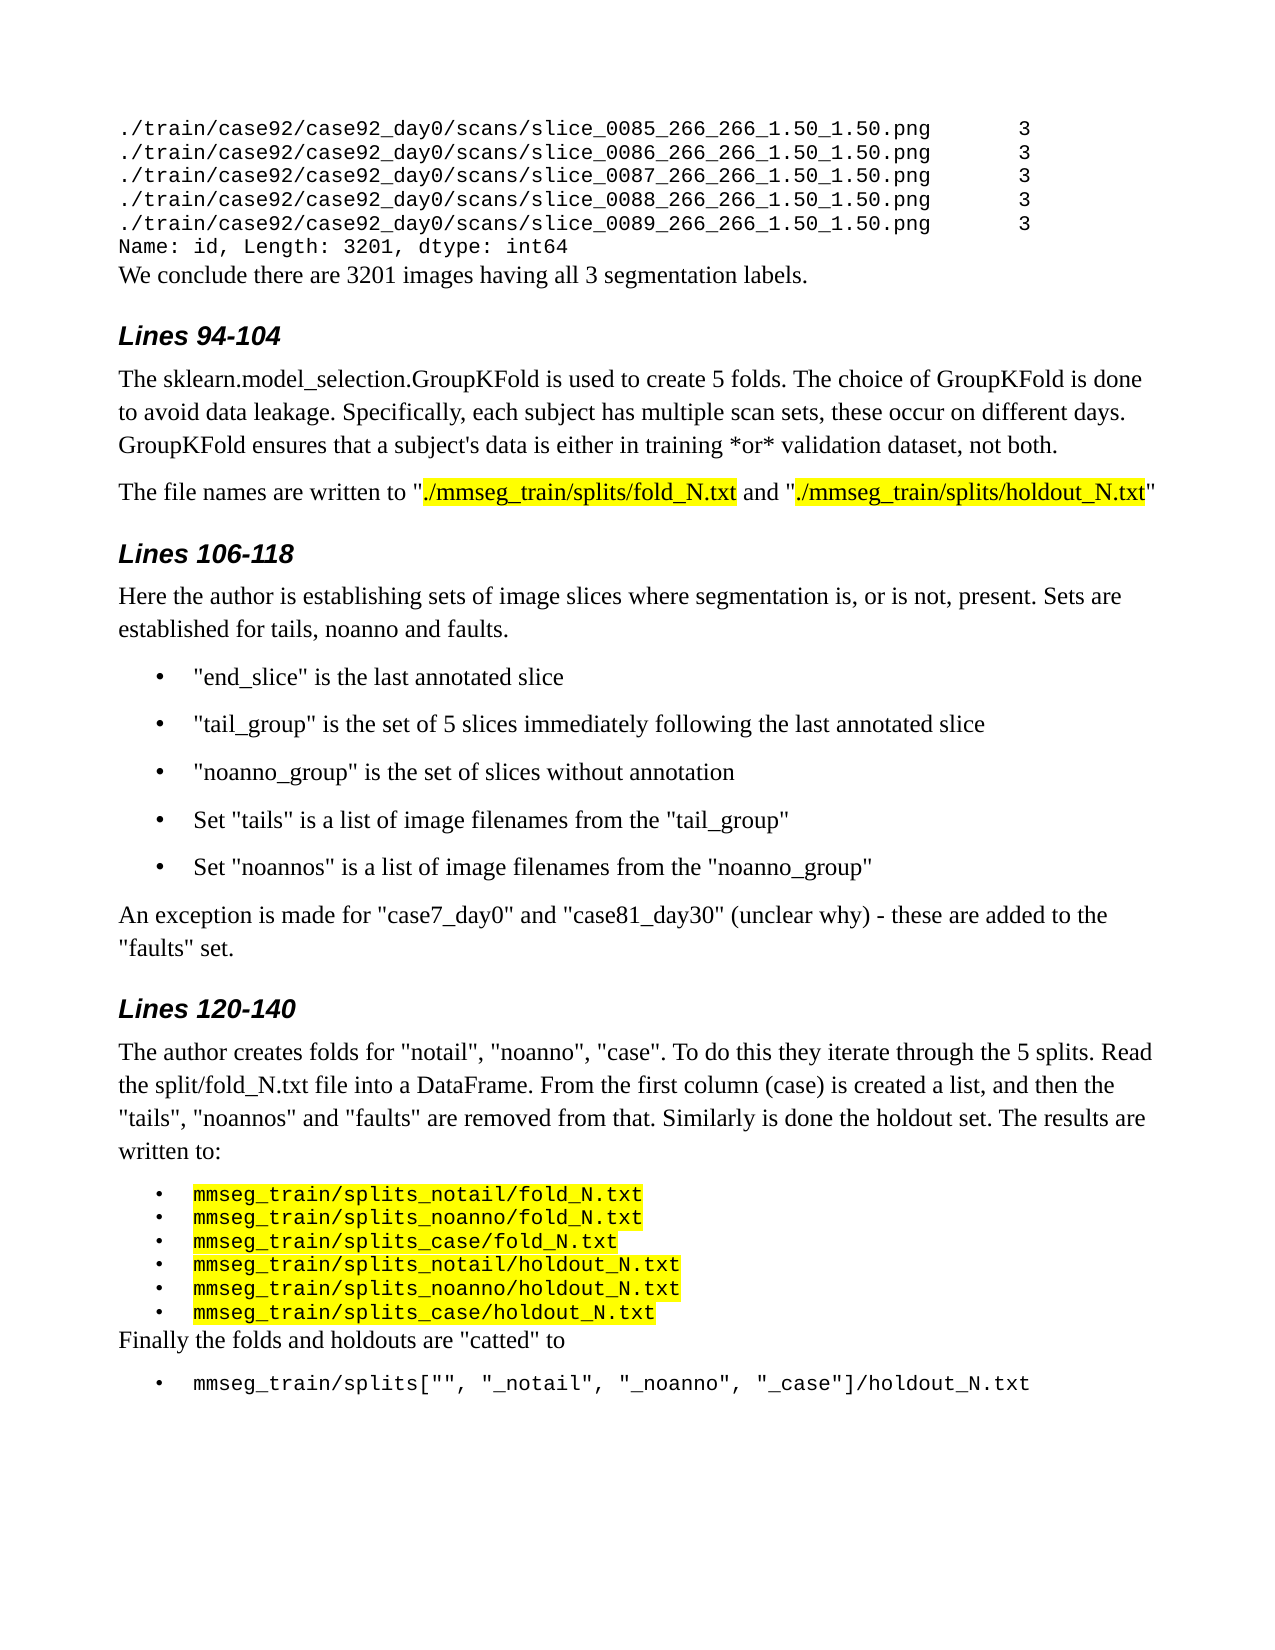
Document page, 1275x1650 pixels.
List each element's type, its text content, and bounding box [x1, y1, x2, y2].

list mmseg_train/splits_noanno/fold_N.txt [156, 1207, 1157, 1231]
text ./train/case92/case92_day0/scans/slice_0085_266_266_1.50_1.50.png 3 [118, 118, 1157, 142]
subtitle Lines 94-104 [118, 320, 1157, 351]
text ./train/case92/case92_day0/scans/slice_0089_266_266_1.50_1.50.png 3 [118, 213, 1157, 236]
subtitle Lines 106-118 [118, 538, 1157, 569]
text ./train/case92/case92_day0/scans/slice_0088_266_266_1.50_1.50.png 3 [118, 189, 1157, 213]
list Set "noannos" is a list of image filenames from the "noanno_group" [156, 852, 1157, 881]
text ./train/case92/case92_day0/scans/slice_0086_266_266_1.50_1.50.png 3 [118, 142, 1157, 165]
list mmseg_train/splits_notail/holdout_N.txt [156, 1254, 1157, 1278]
text The sklearn.model_selection.GroupKFold is used to create 5 folds. The choice of GroupKFold is done to avoid data leakage. Specifically, each subject has multiple scan sets, these occur on different days. GroupKFold ensures that a subject's data is either in training *or* validation dataset, not both. [118, 364, 1157, 459]
list mmseg_train/splits_notail/fold_N.txt [156, 1183, 1157, 1207]
list "end_slice" is the last annotated slice [156, 662, 1157, 691]
text Here the author is establishing sets of image slices where segmentation is, or is not, present. Sets are established for tails, noanno and faults. [118, 581, 1157, 643]
text Name: id, Length: 3201, dtype: int64 [118, 236, 1157, 260]
list mmseg_train/splits["", "_notail", "_noanno", "_case"]/holdout_N.txt [156, 1373, 1157, 1397]
subtitle Lines 120-140 [118, 993, 1157, 1024]
text An exception is made for "case7_day0" and "case81_day30" (unclear why) - these are added to the "faults" set. [118, 900, 1157, 962]
text The author creates folds for "notail", "noanno", "case". To do this they iterate through the 5 splits. Read the split/fold_N.txt file into a DataFrame. From the first column (case) is created a list, and then the "tails", "noannos" and "faults" are removed from that. Similarly is done the holdout set. The results are written to: [118, 1037, 1157, 1165]
list mmseg_train/splits_case/fold_N.txt [156, 1231, 1157, 1254]
list mmseg_train/splits_noanno/holdout_N.txt [156, 1278, 1157, 1302]
list mmseg_train/splits_case/holdout_N.txt [156, 1302, 1157, 1325]
text Finally the folds and holdouts are "catted" to [118, 1325, 1157, 1354]
text The file names are written to "./mmseg_train/splits/fold_N.txt and "./mmseg_train/splits/holdout_N.txt" [118, 477, 1157, 506]
list "tail_group" is the set of 5 slices immediately following the last annotated slice [156, 709, 1157, 738]
text We conclude there are 3201 images having all 3 segmentation labels. [118, 260, 1157, 289]
text ./train/case92/case92_day0/scans/slice_0087_266_266_1.50_1.50.png 3 [118, 165, 1157, 189]
list "noanno_group" is the set of slices without annotation [156, 757, 1157, 786]
list Set "tails" is a list of image filenames from the "tail_group" [156, 805, 1157, 833]
